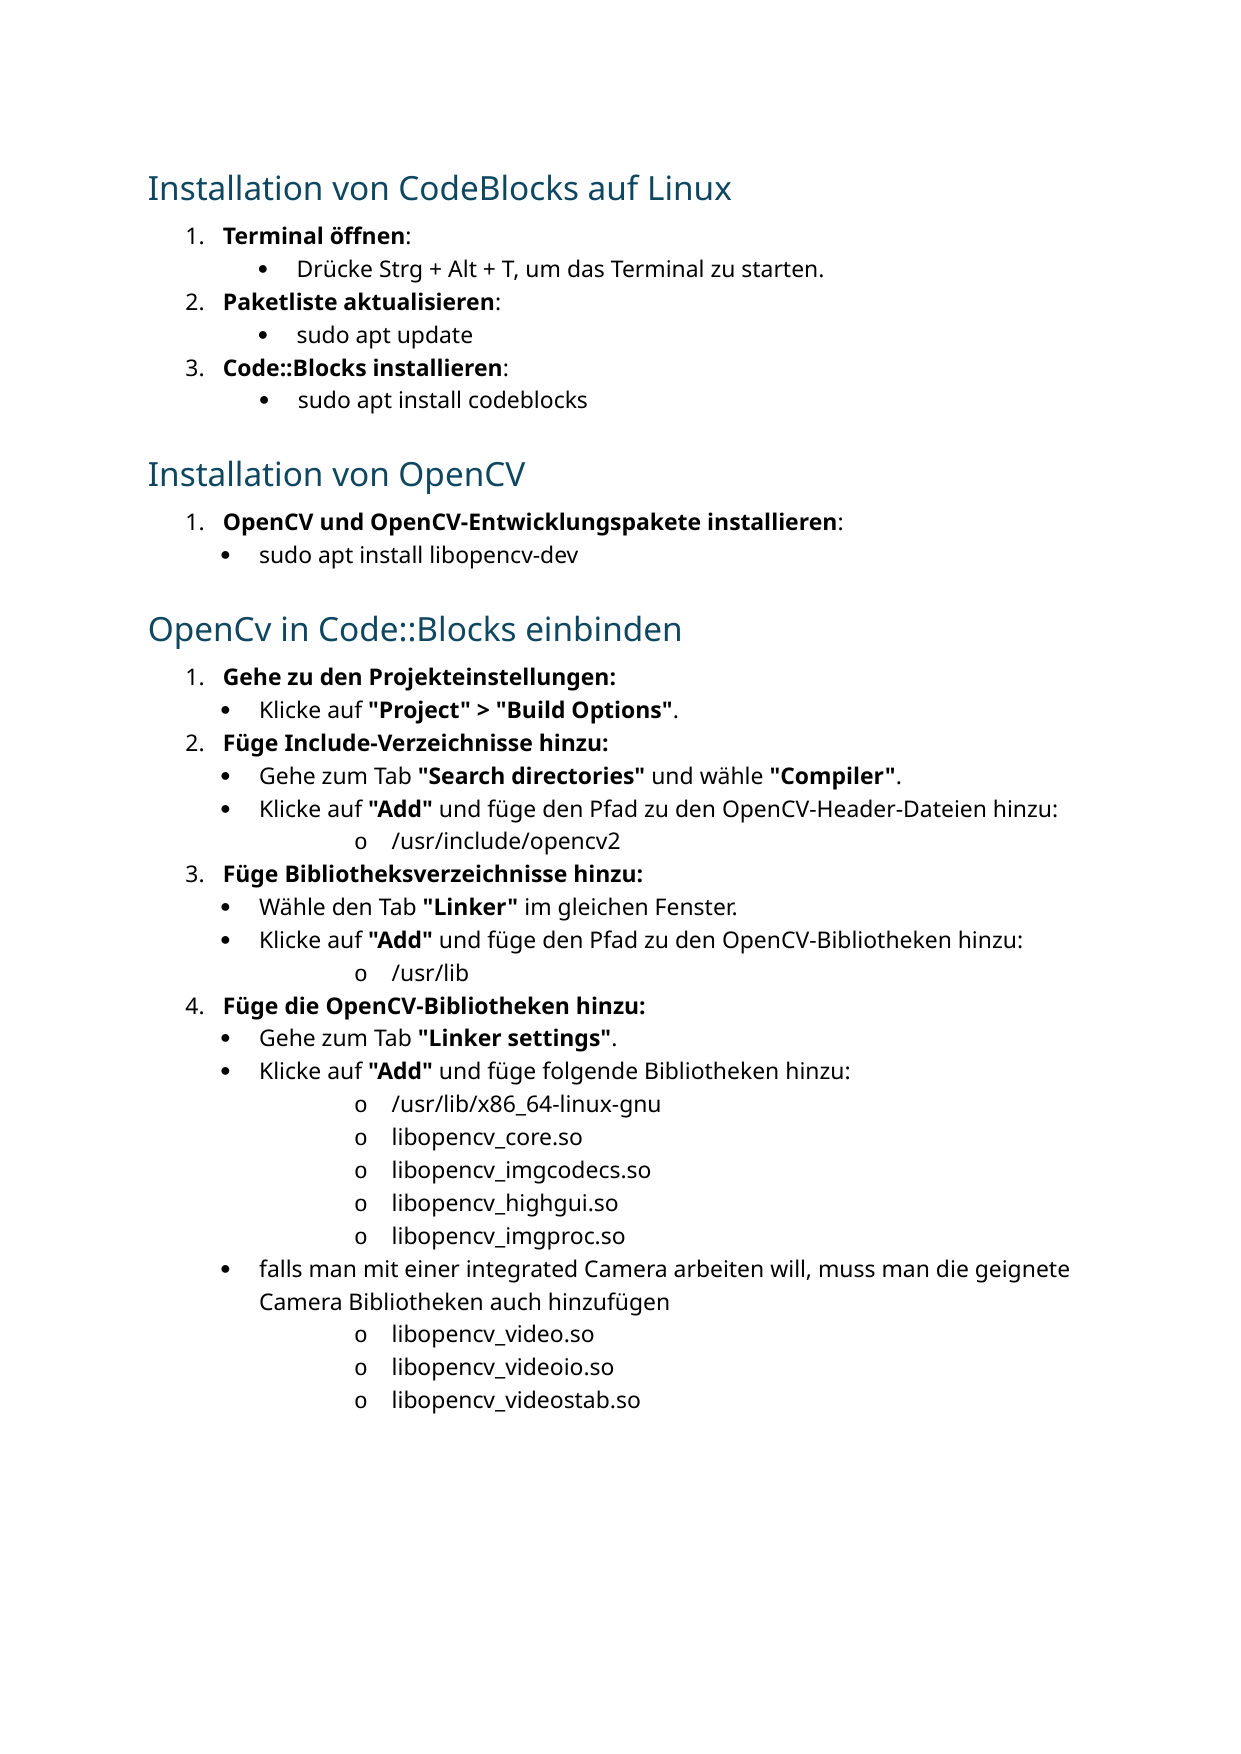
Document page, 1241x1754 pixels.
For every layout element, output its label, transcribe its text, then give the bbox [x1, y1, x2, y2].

list Füge Include-Verzeichnisse hinzu: [185, 727, 1093, 758]
list Gehe zum Tab "Linker settings". [221, 1022, 1093, 1054]
list Füge Bibliotheksverzeichnisse hinzu: [185, 858, 1093, 889]
list Klicke auf "Project" > "Build Options". [221, 694, 1093, 725]
list sudo apt update [259, 319, 1093, 350]
list Wähle den Tab "Linker" im gleichen Fenster. [221, 891, 1093, 922]
list sudo apt install libopencv-dev [221, 539, 1093, 570]
list libopencv_core.so [354, 1121, 1093, 1152]
list Klicke auf "Add" und füge den Pfad zu den OpenCV-Bibliotheken hinzu: [221, 924, 1093, 955]
subtitle Installation von CodeBlocks auf Linux [148, 164, 1093, 210]
list Code::Blocks installieren: [185, 351, 1093, 383]
list /usr/lib [354, 957, 1093, 988]
list OpenCV und OpenCV-Entwicklungspakete installieren: [185, 506, 1093, 538]
list libopencv_imgproc.so [354, 1220, 1093, 1251]
list libopencv_highgui.so [354, 1187, 1093, 1218]
list sudo apt install codeblocks [260, 384, 1093, 416]
list Klicke auf "Add" und füge folgende Bibliotheken hinzu: [221, 1055, 1093, 1086]
list Drücke Strg + Alt + T, um das Terminal zu starten. [259, 253, 1093, 284]
list libopencv_video.so [354, 1318, 1093, 1349]
list libopencv_videostab.so [354, 1384, 1093, 1415]
list Füge die OpenCV-Bibliotheken hinzu: [185, 989, 1093, 1021]
list Klicke auf "Add" und füge den Pfad zu den OpenCV-Header-Dateien hinzu: [221, 792, 1093, 824]
list /usr/lib/x86_64-linux-gnu [354, 1088, 1093, 1119]
list /usr/include/opencv2 [354, 825, 1093, 857]
list falls man mit einer integrated Camera arbeiten will, muss man die geignete Camera Bibliotheken auch hinzufügen [221, 1253, 1093, 1317]
list Paketliste aktualisieren: [185, 286, 1093, 317]
list Terminal öffnen: [185, 220, 1093, 251]
list Gehe zu den Projekteinstellungen: [185, 661, 1093, 692]
subtitle OpenCv in Code::Blocks einbinden [148, 605, 1093, 651]
subtitle Installation von OpenCV [148, 450, 1093, 496]
list Gehe zum Tab "Search directories" und wähle "Compiler". [221, 760, 1093, 791]
list libopencv_videoio.so [354, 1351, 1093, 1382]
list libopencv_imgcodecs.so [354, 1154, 1093, 1185]
